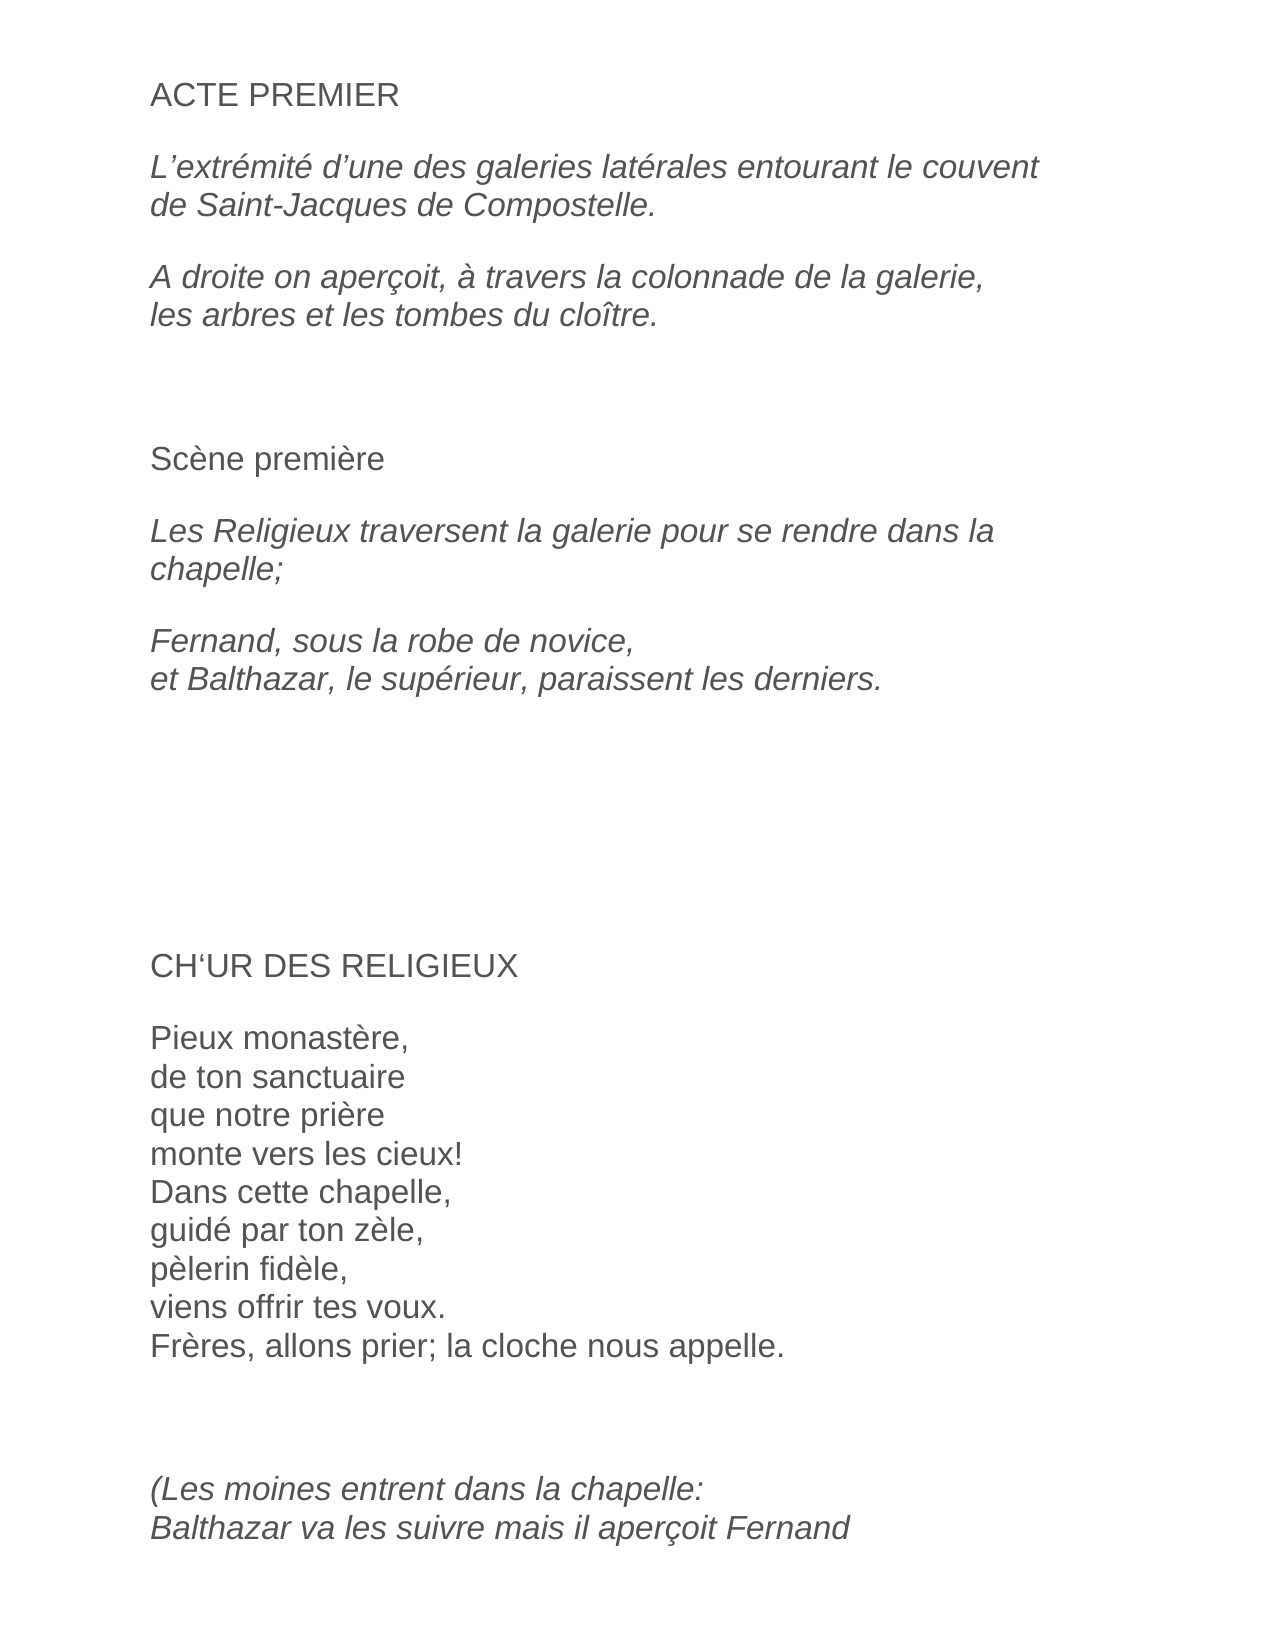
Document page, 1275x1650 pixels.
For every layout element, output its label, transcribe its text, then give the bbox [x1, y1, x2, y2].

text CH‘UR DES RELIGIEUX [150, 946, 1125, 985]
text Scène première [150, 439, 1125, 477]
text Pieux monastère, de ton sanctuaire que notre prière monte vers les cieux! Dans cette chapelle, guidé par ton zèle, pèlerin fidèle, viens offrir tes voux. Frères, allons prier; la cloche nous appelle. [150, 1018, 1125, 1364]
text Fernand, sous la robe de novice, et Balthazar, le supérieur, paraissent les derniers. [150, 621, 1125, 698]
text L’extrémité d’une des galeries latérales entourant le couvent de Saint-Jacques de Compostelle. [150, 147, 1125, 224]
text Les Religieux traversent la galerie pour se rendre dans la chapelle; [150, 511, 1125, 588]
text A droite on aperçoit, à travers la colonnade de la galerie, les arbres et les tombes du cloître. [150, 257, 1125, 334]
text (Les moines entrent dans la chapelle: Balthazar va les suivre mais il aperçoit Fernand [150, 1469, 1125, 1546]
text ACTE PREMIER [150, 75, 1125, 113]
